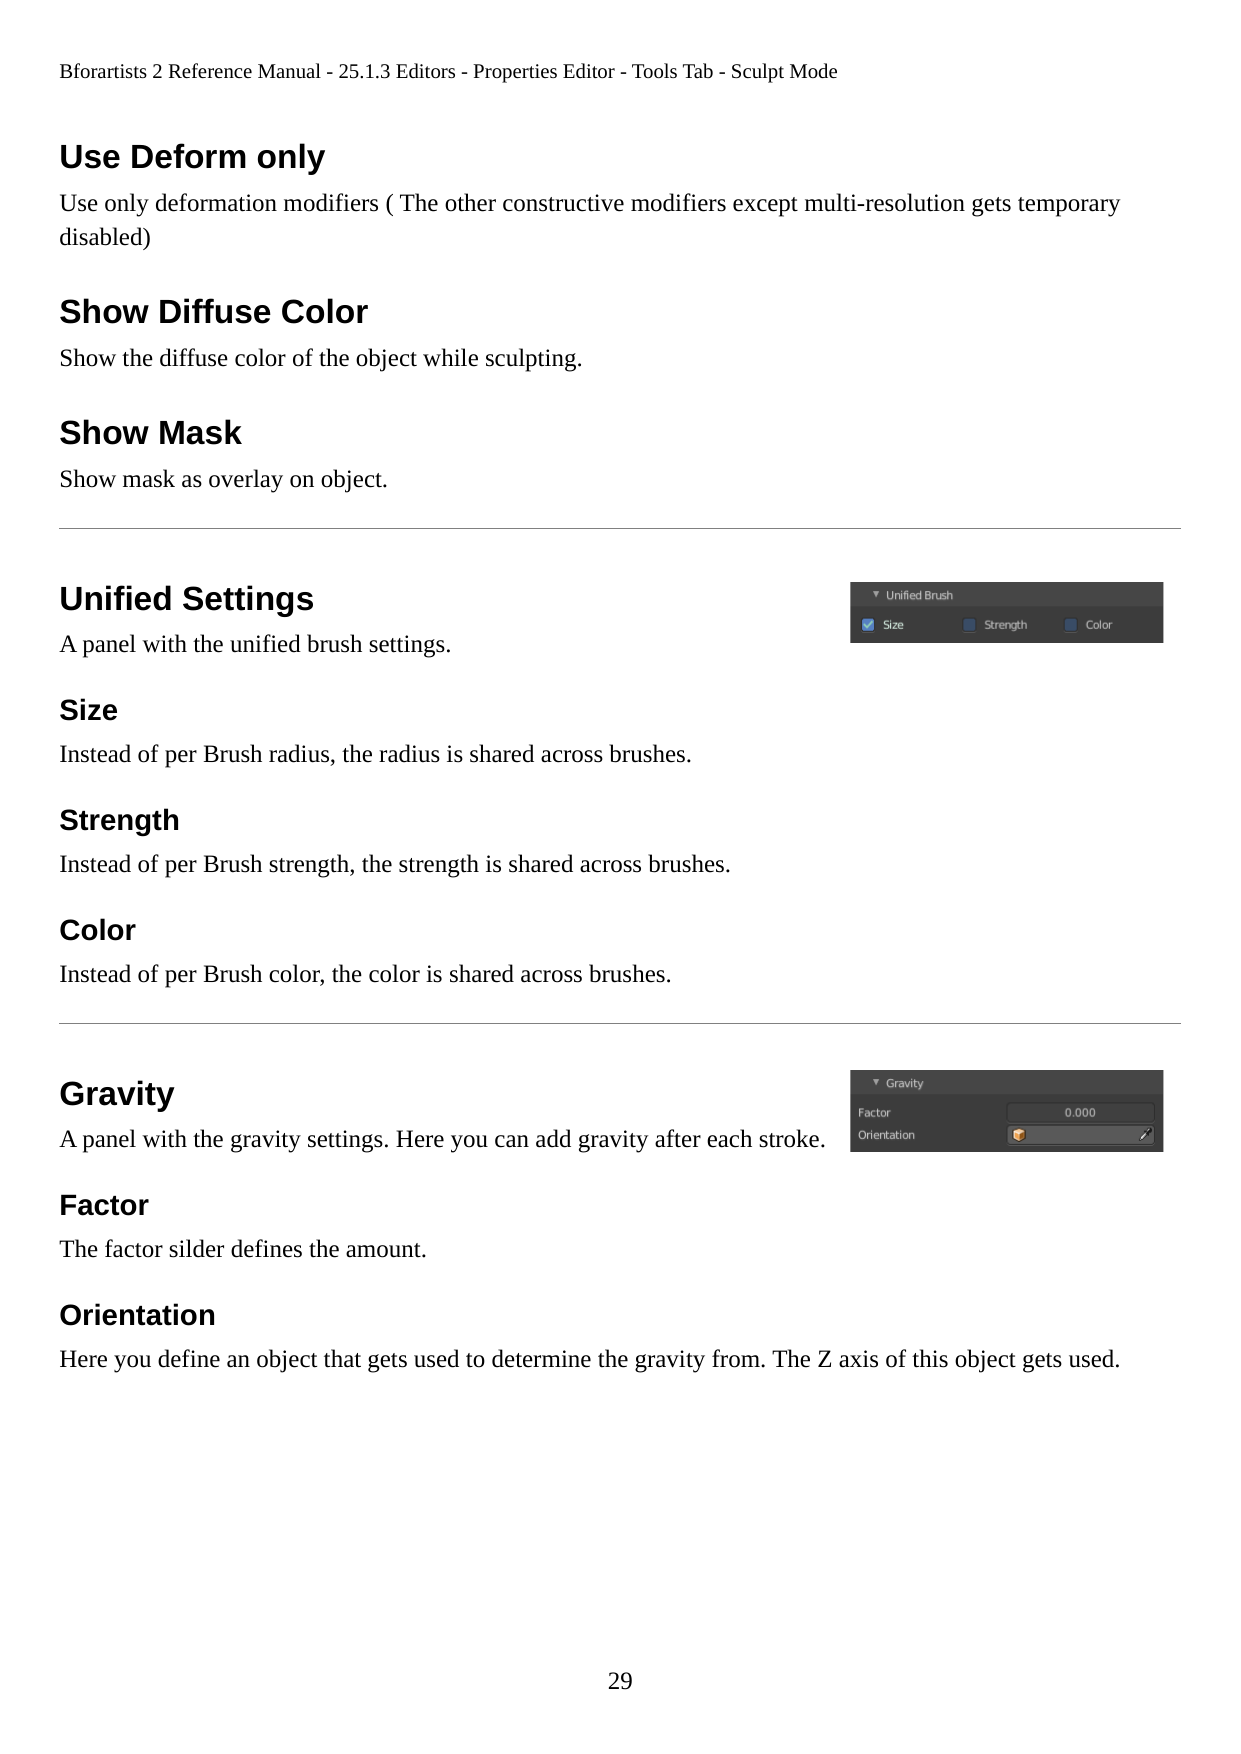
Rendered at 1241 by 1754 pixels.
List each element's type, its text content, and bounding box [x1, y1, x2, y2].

text A panel with the unified brush settings. [59, 629, 1181, 658]
text Use only deformation modifiers ( The other constructive modifiers except multi-resolution gets temporary disabled) [59, 188, 1181, 251]
text A panel with the gravity settings. Here you can add gravity after each stroke. [59, 1124, 1181, 1153]
subtitle Factor [59, 1188, 1181, 1222]
picture [850, 1070, 1164, 1152]
subtitle Orientation [59, 1298, 1181, 1332]
subtitle Gravity [59, 1073, 850, 1112]
subtitle Show Mask [59, 413, 1181, 452]
text Show mask as overlay on object. [59, 464, 1181, 493]
subtitle [1164, 1073, 1181, 1112]
subtitle Show Diffuse Color [59, 292, 1181, 331]
subtitle Use Deform only [59, 137, 1181, 175]
text Instead of per Brush color, the color is shared across brushes. [59, 959, 1181, 988]
subtitle Strength [59, 803, 1181, 837]
subtitle Color [59, 913, 1181, 947]
text Instead of per Brush strength, the strength is shared across brushes. [59, 849, 1181, 878]
text Here you define an object that gets used to determine the gravity from. The Z axis of this object gets used. [59, 1344, 1181, 1373]
picture [850, 582, 1164, 643]
subtitle Size [59, 693, 1181, 727]
text The factor silder defines the amount. [59, 1234, 1181, 1263]
text Instead of per Brush radius, the radius is shared across brushes. [59, 739, 1181, 768]
subtitle Unified Settings [59, 578, 1181, 617]
text Show the diffuse color of the object while sculpting. [59, 343, 1181, 372]
